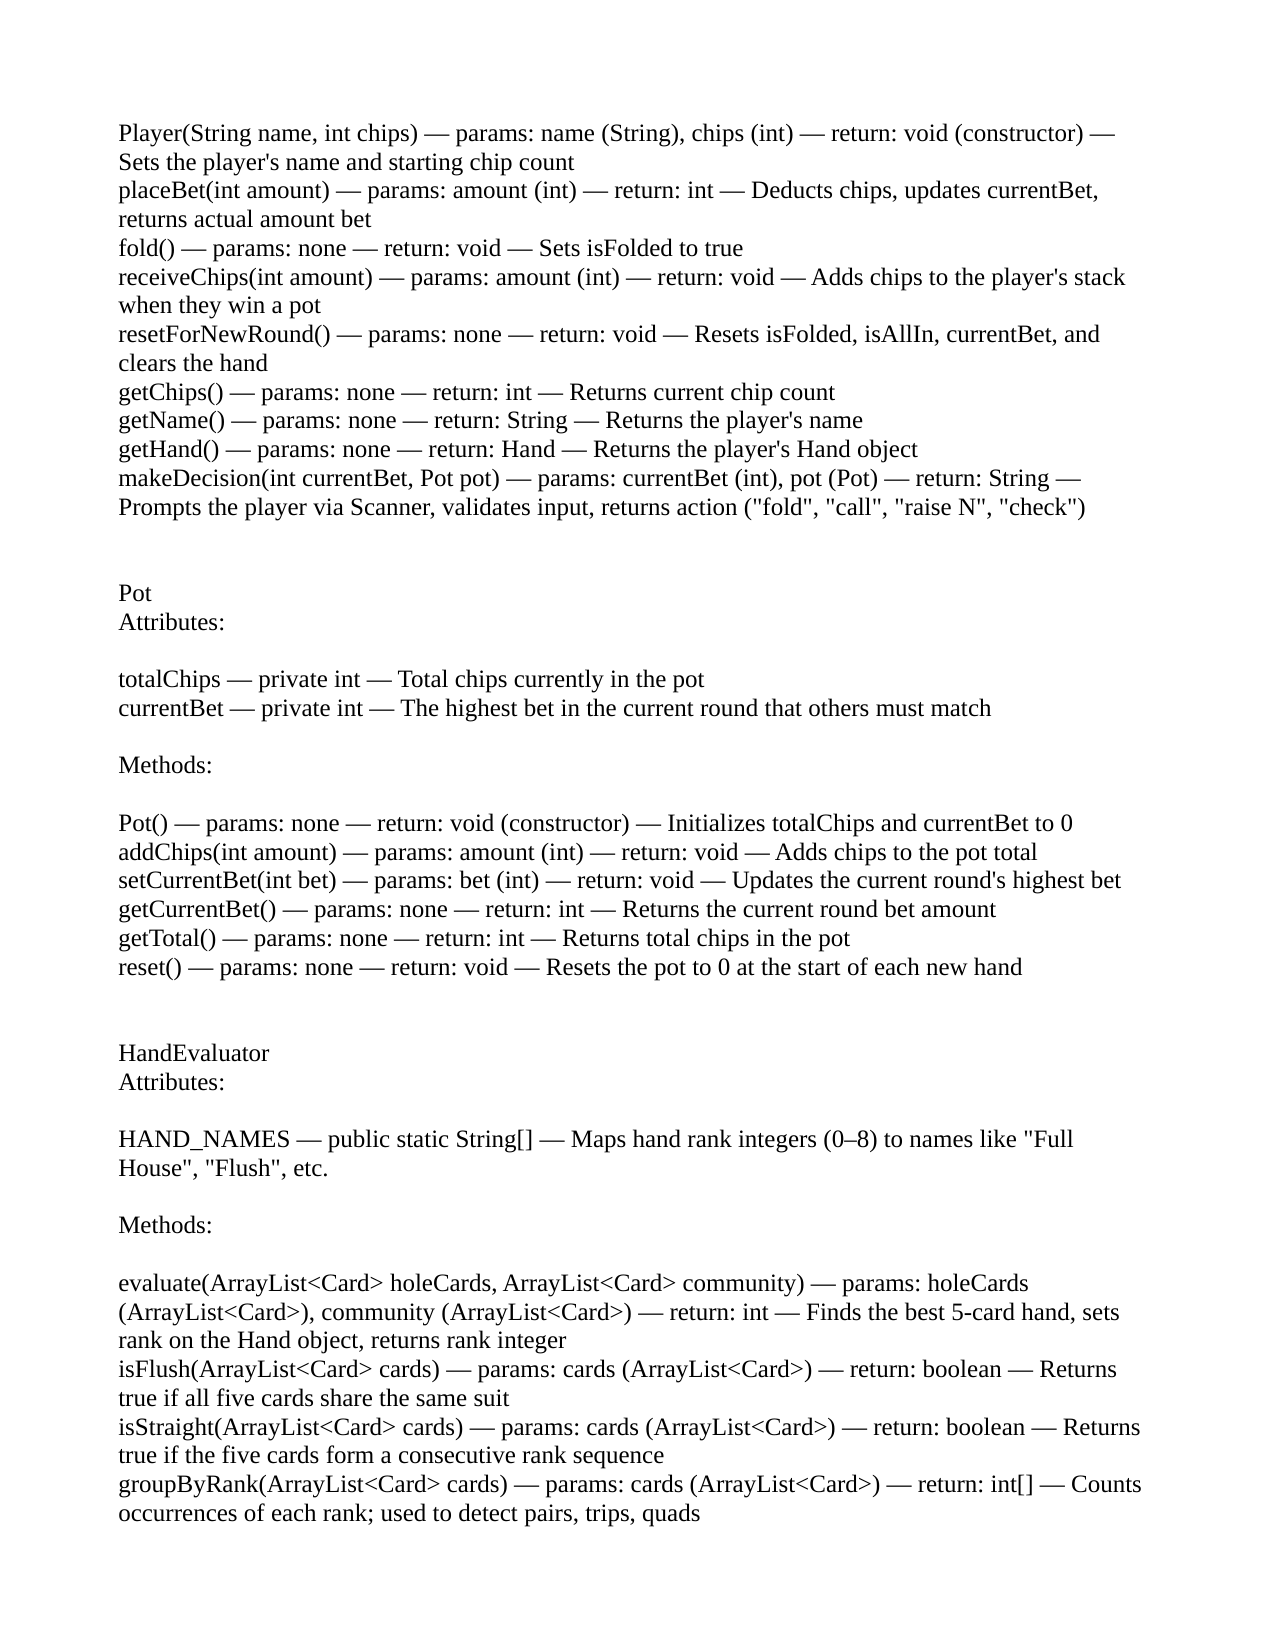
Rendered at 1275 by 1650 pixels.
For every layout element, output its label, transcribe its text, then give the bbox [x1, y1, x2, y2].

text Attributes: [118, 607, 1157, 636]
text getHand() — params: none — return: Hand — Returns the player's Hand object [118, 434, 1157, 463]
text isStraight(ArrayList<Card> cards) — params: cards (ArrayList<Card>) — return: boolean — Returns true if the five cards form a consecutive rank sequence [118, 1412, 1157, 1469]
text setCurrentBet(int bet) — params: bet (int) — return: void — Updates the current round's highest bet [118, 866, 1157, 894]
text Pot() — params: none — return: void (constructor) — Initializes totalChips and currentBet to 0 [118, 808, 1157, 837]
text groupByRank(ArrayList<Card> cards) — params: cards (ArrayList<Card>) — return: int[] — Counts occurrences of each rank; used to detect pairs, trips, quads [118, 1469, 1157, 1527]
text reset() — params: none — return: void — Resets the pot to 0 at the start of each new hand [118, 952, 1157, 981]
text getName() — params: none — return: String — Returns the player's name [118, 406, 1157, 434]
text evaluate(ArrayList<Card> holeCards, ArrayList<Card> community) — params: holeCards (ArrayList<Card>), community (ArrayList<Card>) — return: int — Finds the best 5-card hand, sets rank on the Hand object, returns rank integer [118, 1268, 1157, 1354]
text fold() — params: none — return: void — Sets isFolded to true [118, 233, 1157, 262]
text Player(String name, int chips) — params: name (String), chips (int) — return: void (constructor) — Sets the player's name and starting chip count [118, 118, 1157, 176]
text getChips() — params: none — return: int — Returns current chip count [118, 377, 1157, 406]
text isFlush(ArrayList<Card> cards) — params: cards (ArrayList<Card>) — return: boolean — Returns true if all five cards share the same suit [118, 1354, 1157, 1412]
text Attributes: [118, 1067, 1157, 1096]
text HandEvaluator [118, 1038, 1157, 1067]
text currentBet — private int — The highest bet in the current round that others must match [118, 693, 1157, 722]
text placeBet(int amount) — params: amount (int) — return: int — Deducts chips, updates currentBet, returns actual amount bet [118, 176, 1157, 233]
text Methods: [118, 751, 1157, 779]
text addChips(int amount) — params: amount (int) — return: void — Adds chips to the pot total [118, 837, 1157, 866]
text receiveChips(int amount) — params: amount (int) — return: void — Adds chips to the player's stack when they win a pot [118, 262, 1157, 319]
text HAND_NAMES — public static String[] — Maps hand rank integers (0–8) to names like "Full House", "Flush", etc. [118, 1124, 1157, 1182]
text Methods: [118, 1211, 1157, 1239]
text Pot [118, 578, 1157, 607]
text getTotal() — params: none — return: int — Returns total chips in the pot [118, 923, 1157, 952]
text resetForNewRound() — params: none — return: void — Resets isFolded, isAllIn, currentBet, and clears the hand [118, 319, 1157, 377]
text getCurrentBet() — params: none — return: int — Returns the current round bet amount [118, 894, 1157, 923]
text totalChips — private int — Total chips currently in the pot [118, 664, 1157, 693]
text makeDecision(int currentBet, Pot pot) — params: currentBet (int), pot (Pot) — return: String — Prompts the player via Scanner, validates input, returns action ("fold", "call", "raise N", "check") [118, 463, 1157, 521]
